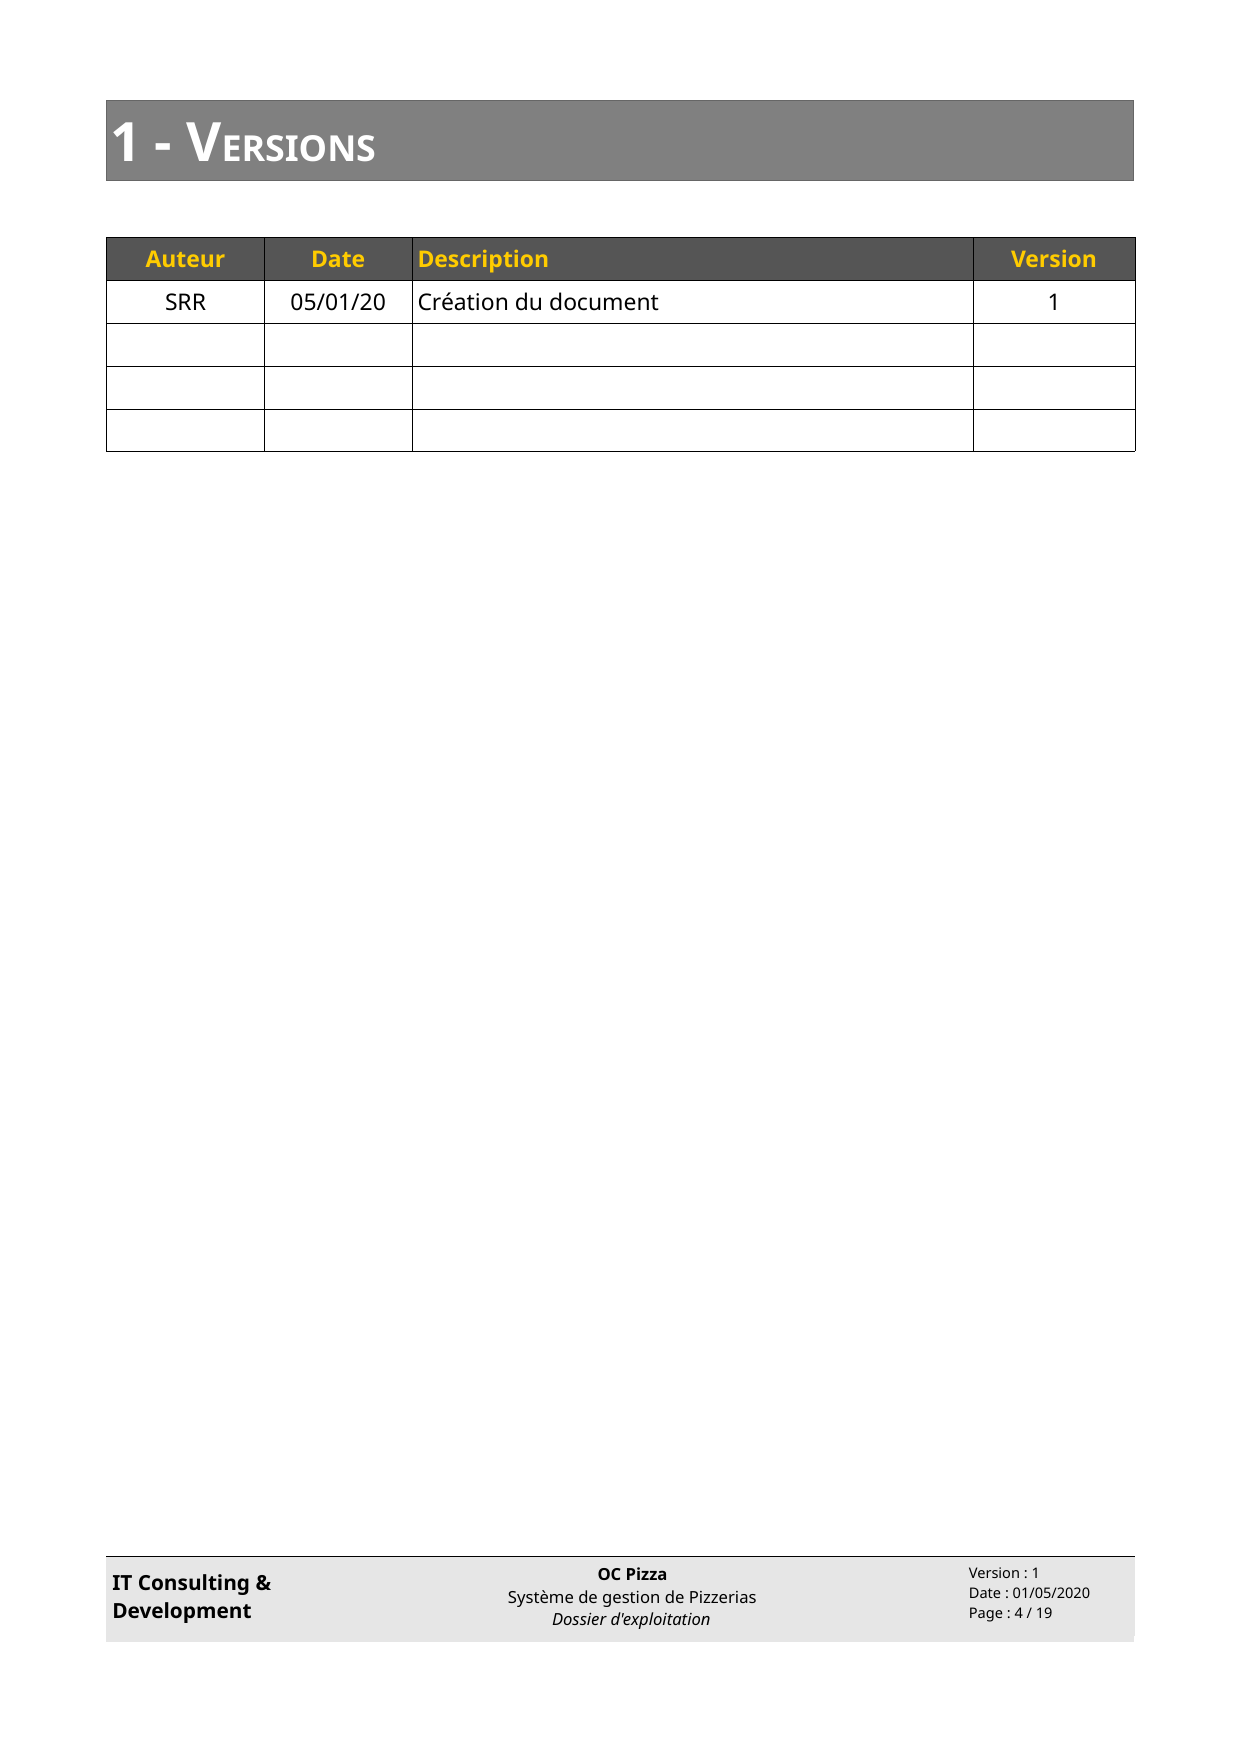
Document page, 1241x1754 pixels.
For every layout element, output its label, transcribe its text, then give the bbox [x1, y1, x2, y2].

subtitle Versions [107, 101, 1133, 180]
table_cell [265, 324, 412, 366]
table_cell [265, 367, 412, 408]
table_header Version [974, 238, 1135, 280]
table_cell [107, 324, 264, 366]
table_cell [974, 367, 1135, 408]
table_cell [107, 367, 264, 408]
table_cell [413, 367, 973, 408]
table_cell [974, 410, 1135, 451]
table_cell [265, 410, 412, 451]
table_cell [413, 410, 973, 451]
table_cell SRR [107, 281, 264, 323]
table_cell [107, 410, 264, 451]
table_cell [413, 324, 973, 366]
table_cell 01/05/20 [265, 281, 412, 323]
table_cell Création du document [413, 281, 973, 323]
table_cell 1 [974, 281, 1135, 323]
table_header Date [265, 238, 412, 280]
table_header Auteur [107, 238, 264, 280]
table_header Description [413, 238, 973, 280]
table_cell [974, 324, 1135, 366]
